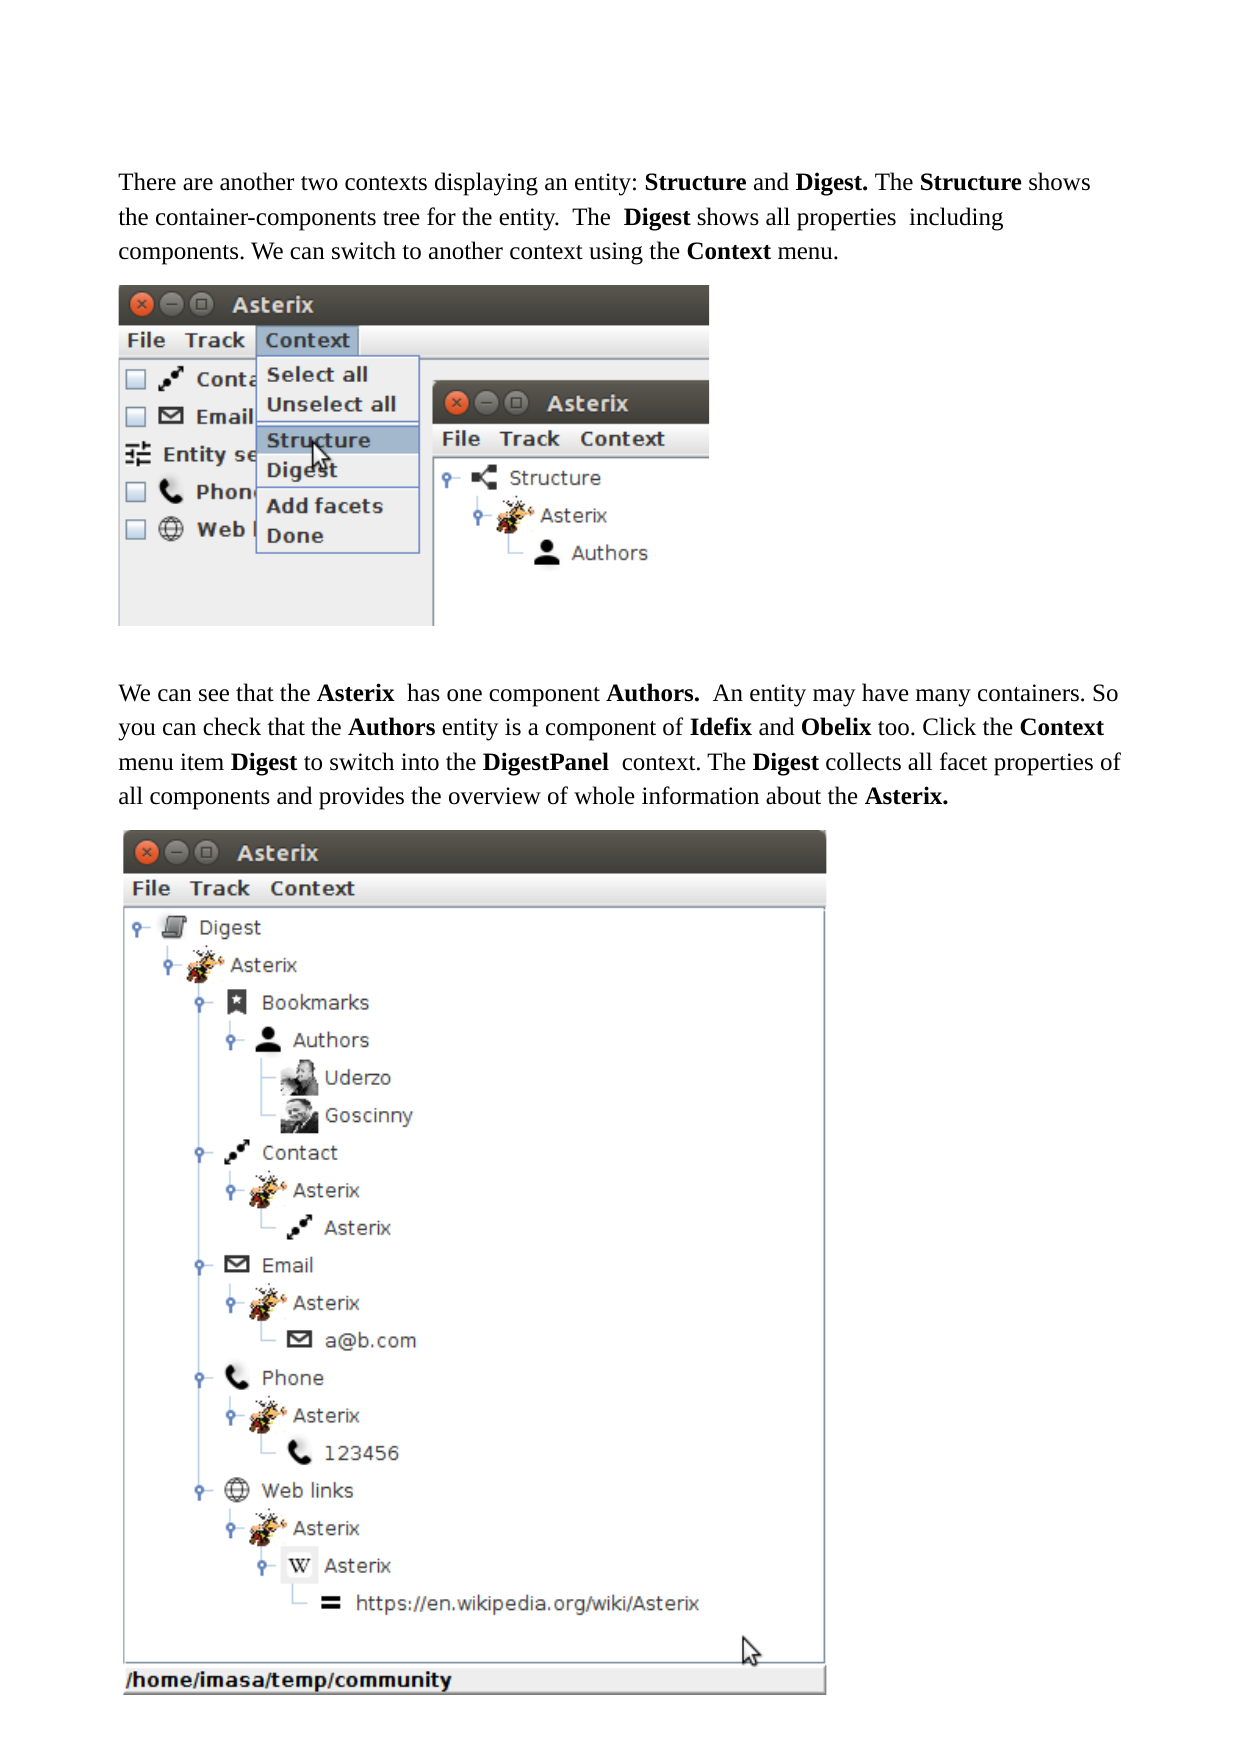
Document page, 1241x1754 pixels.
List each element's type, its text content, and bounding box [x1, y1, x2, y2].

text There are another two contexts displaying an entity: Structure and Digest. The Structure shows the container-components tree for the entity. The Digest shows all properties including components. We can switch to another context using the Context menu. [118, 167, 1122, 265]
text We can see that the Asterix has one component Authors. An entity may have many containers. So you can check that the Authors entity is a component of Idefix and Obelix too. Click the Context menu item Digest to switch into the DigestPanel context. The Digest collects all facet properties of all components and provides the overview of whole information about the Asterix. [118, 678, 1122, 810]
picture [118, 285, 710, 626]
picture [123, 830, 827, 1695]
